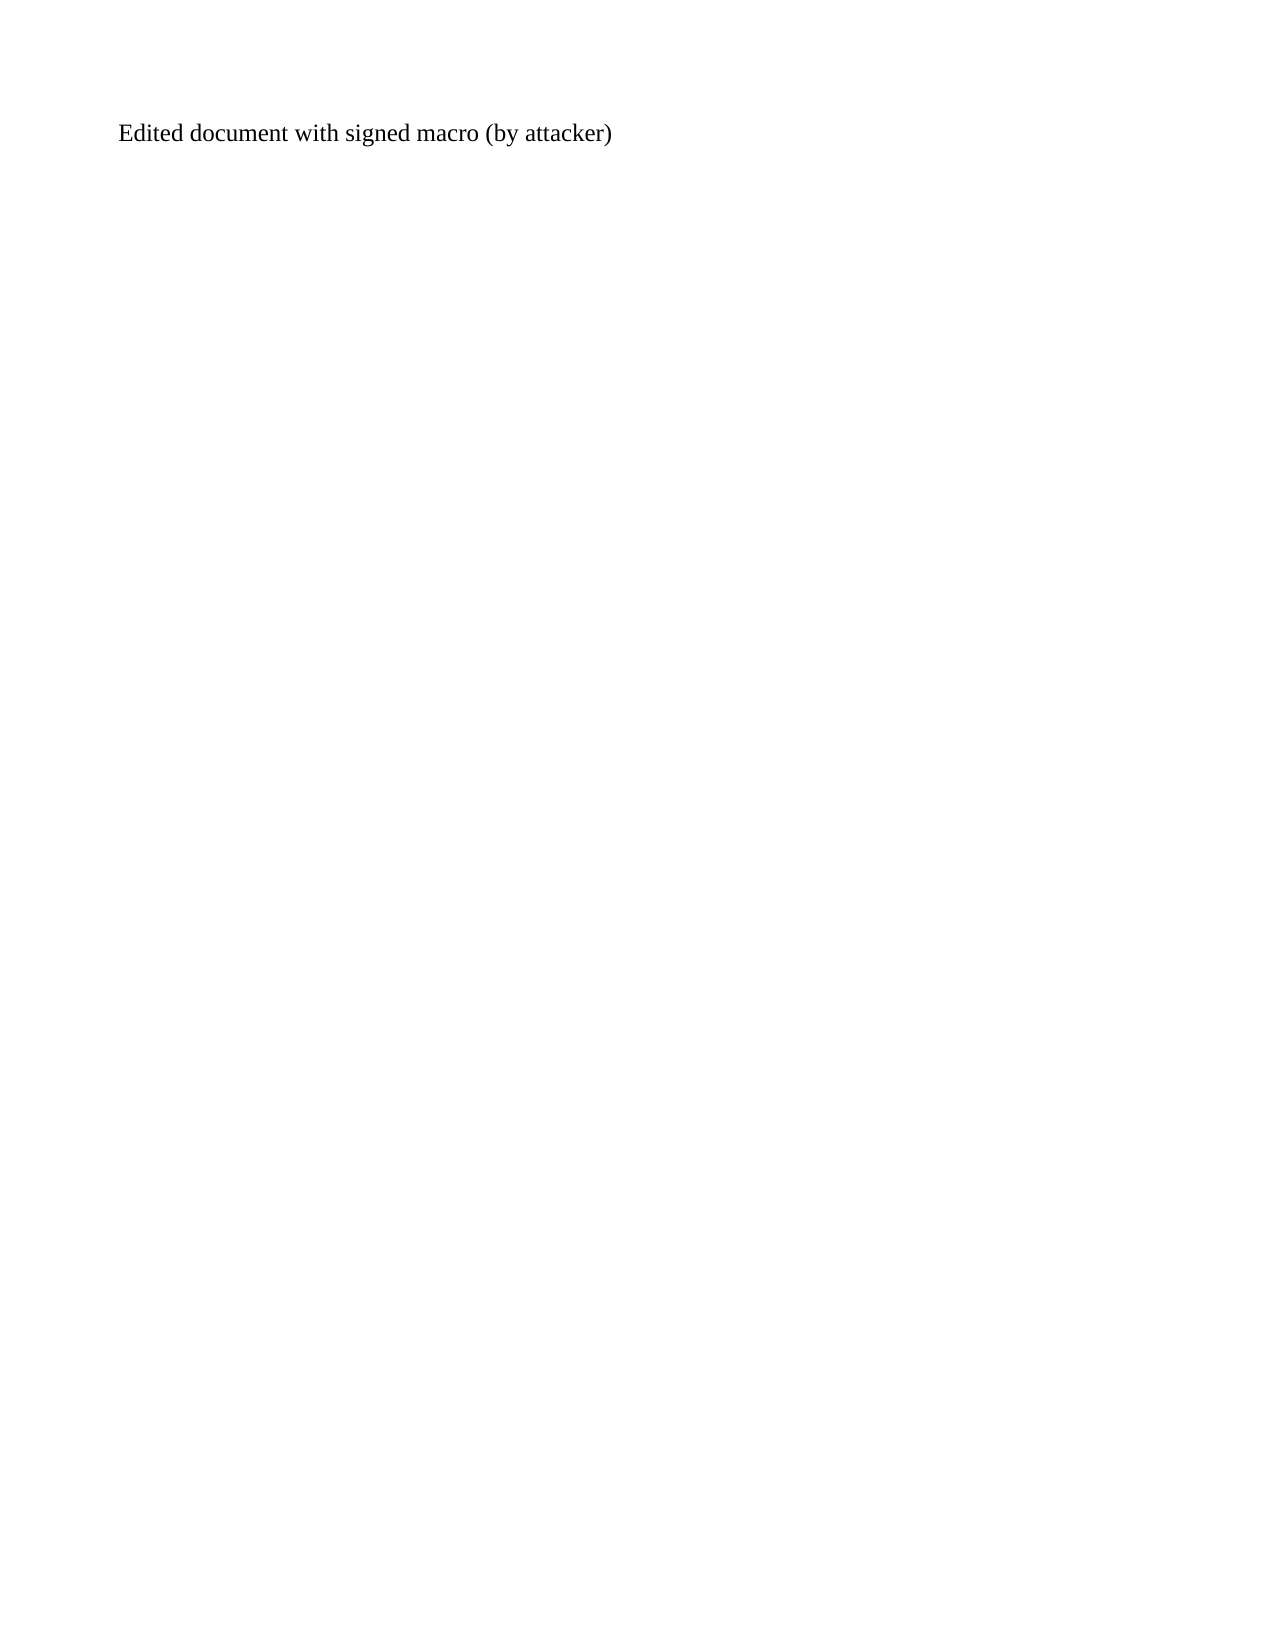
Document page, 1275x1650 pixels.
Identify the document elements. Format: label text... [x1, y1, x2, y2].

text Edited document with signed macro (by attacker) [118, 118, 1157, 147]
